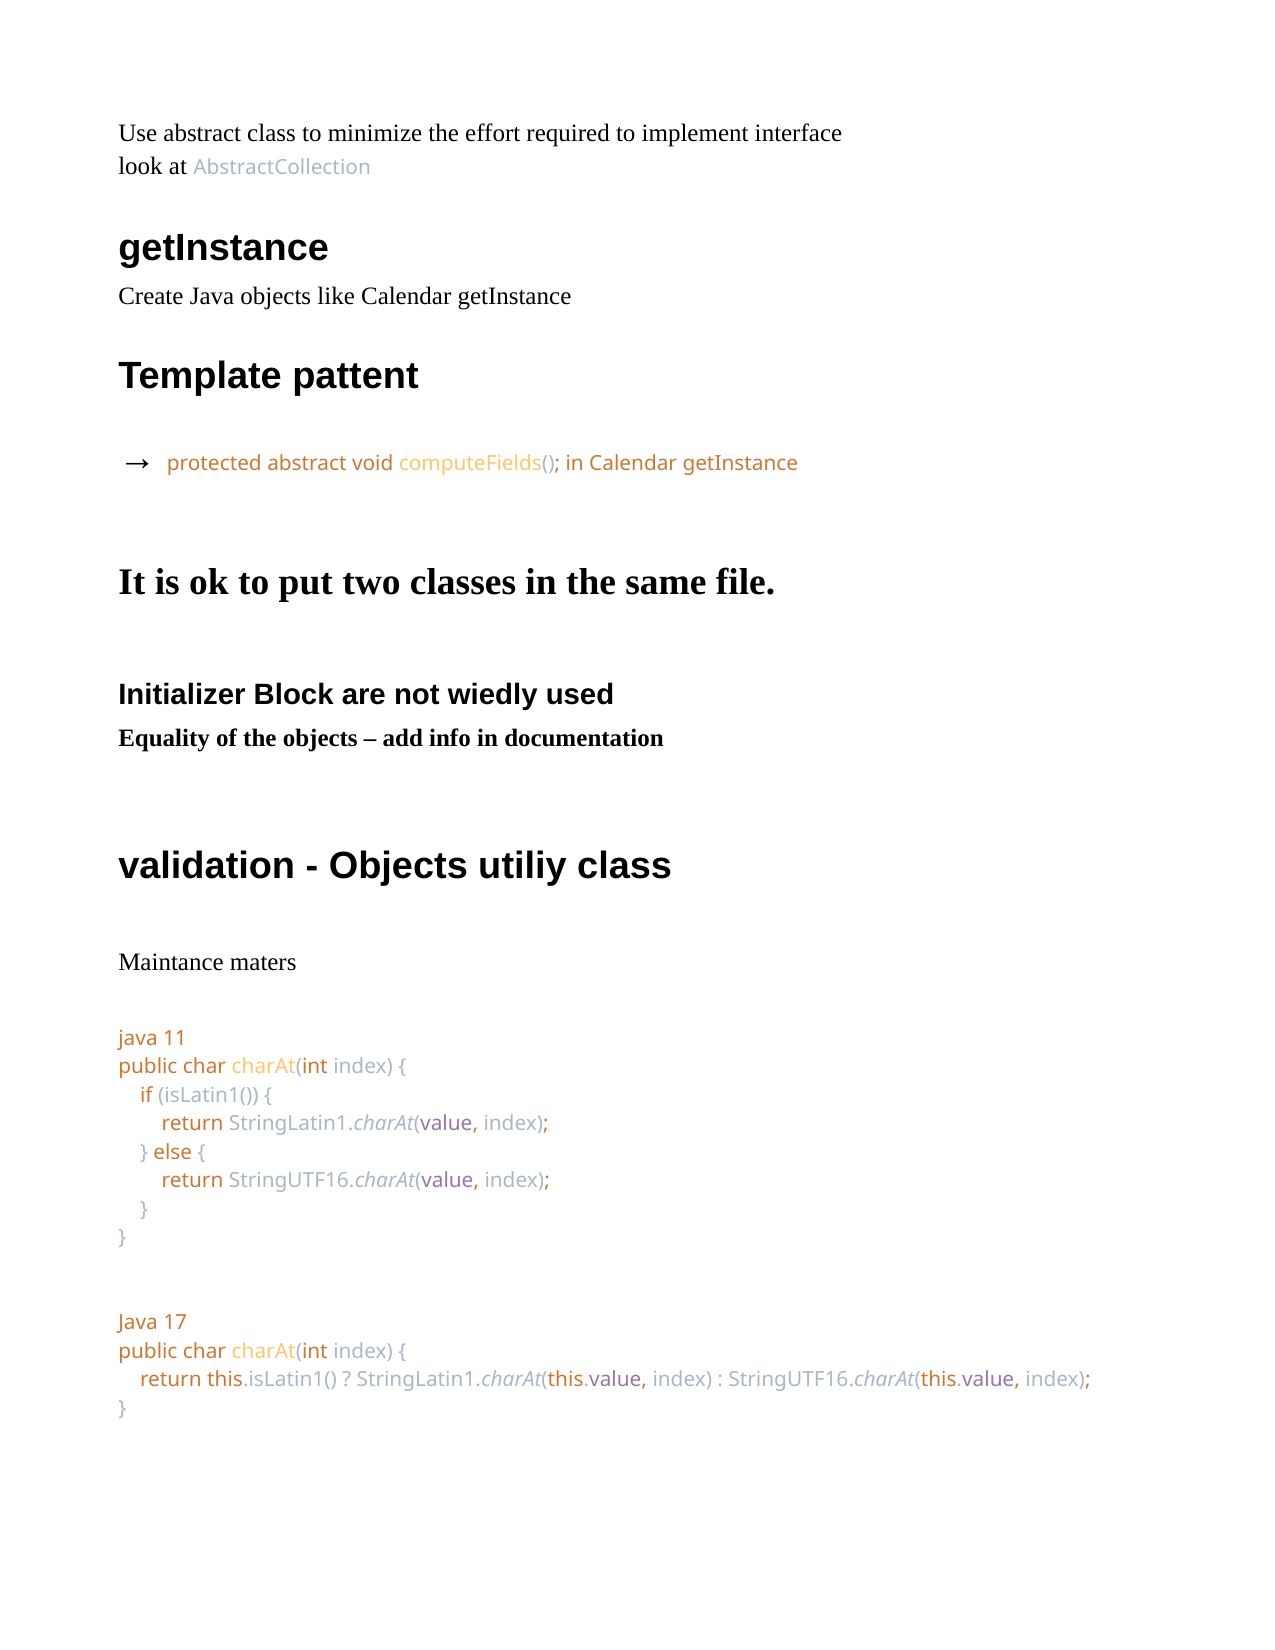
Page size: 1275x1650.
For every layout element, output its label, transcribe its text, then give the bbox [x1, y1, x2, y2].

text java 11 [118, 1023, 1157, 1052]
subtitle Initializer Block are not wiedly used [118, 677, 1157, 711]
text Use abstract class to minimize the effort required to implement interface look at AbstractCollection [118, 118, 1157, 181]
text Maintance maters [118, 947, 1157, 976]
subtitle → protected abstract void computeFields(); in Calendar getInstance [118, 434, 1157, 478]
text Create Java objects like Calendar getInstance [118, 281, 1157, 309]
subtitle getInstance [118, 224, 1157, 268]
subtitle It is ok to put two classes in the same file. [118, 559, 1157, 602]
text Java 17 public char charAt(int index) { return this.isLatin1() ? StringLatin1.charAt(this.value, index) : StringUTF16.charAt(this.value, index); } [118, 1279, 1157, 1421]
subtitle Template pattent [118, 353, 1157, 397]
text Equality of the objects – add info in documentation [118, 723, 1157, 752]
subtitle validation - Objects utiliy class [118, 843, 1157, 887]
text public char charAt(int index) { if (isLatin1()) { return StringLatin1.charAt(value, index); } else { return StringUTF16.charAt(value, index); } } [118, 1052, 1157, 1251]
